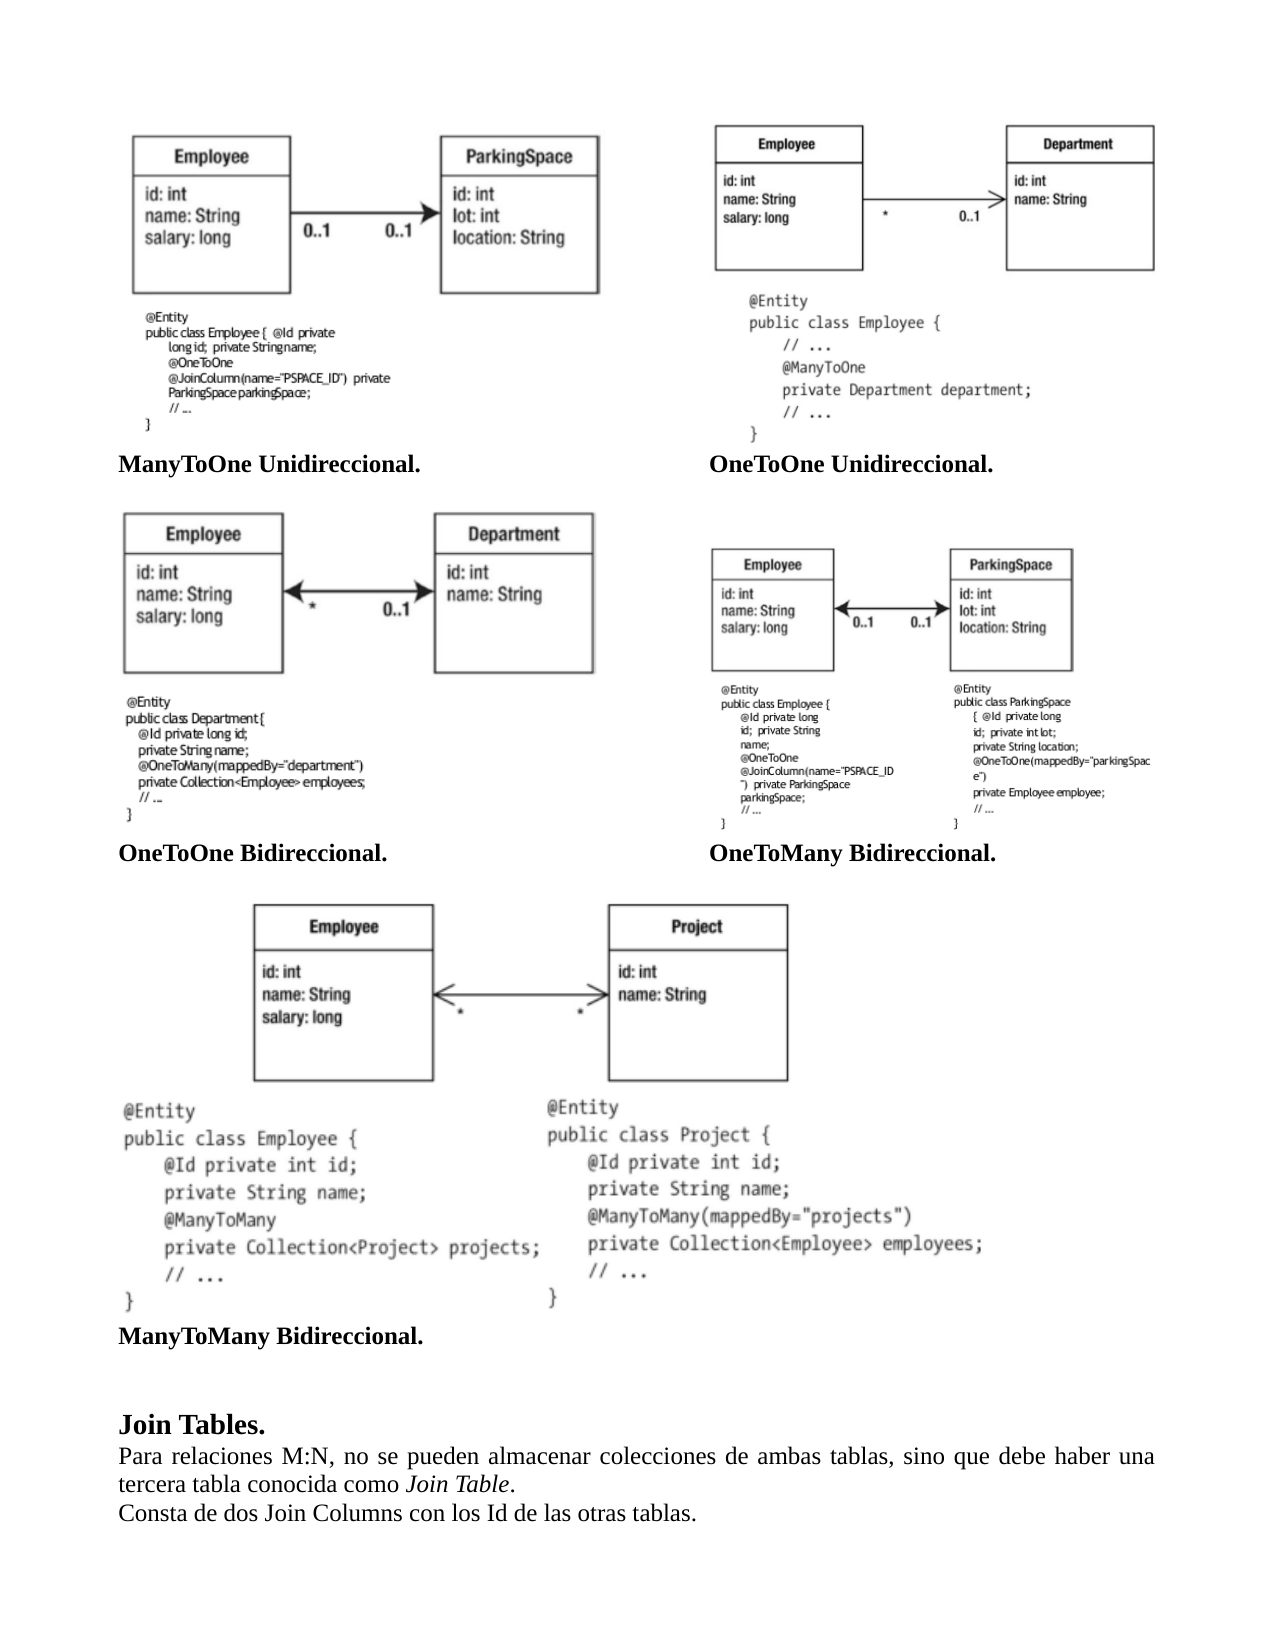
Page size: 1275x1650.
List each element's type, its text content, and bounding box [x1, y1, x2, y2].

text Para relaciones M:N, no se pueden almacenar colecciones de ambas tablas, sino que debe haber una tercera tabla conocida como Join Table. [118, 1441, 1157, 1498]
picture [708, 544, 1154, 834]
text ManyToMany Bidireccional. [118, 1321, 1157, 1350]
text OneToOne Bidireccional. OneToMany Bidireccional. [118, 838, 1157, 867]
text Join Tables. [118, 1407, 1157, 1441]
picture [708, 120, 1157, 444]
picture [118, 896, 984, 1321]
text ManyToOne Unidireccional. OneToOne Unidireccional. [118, 449, 1157, 478]
picture [118, 506, 604, 834]
picture [118, 118, 608, 444]
text Consta de dos Join Columns con los Id de las otras tablas. [118, 1498, 1157, 1527]
